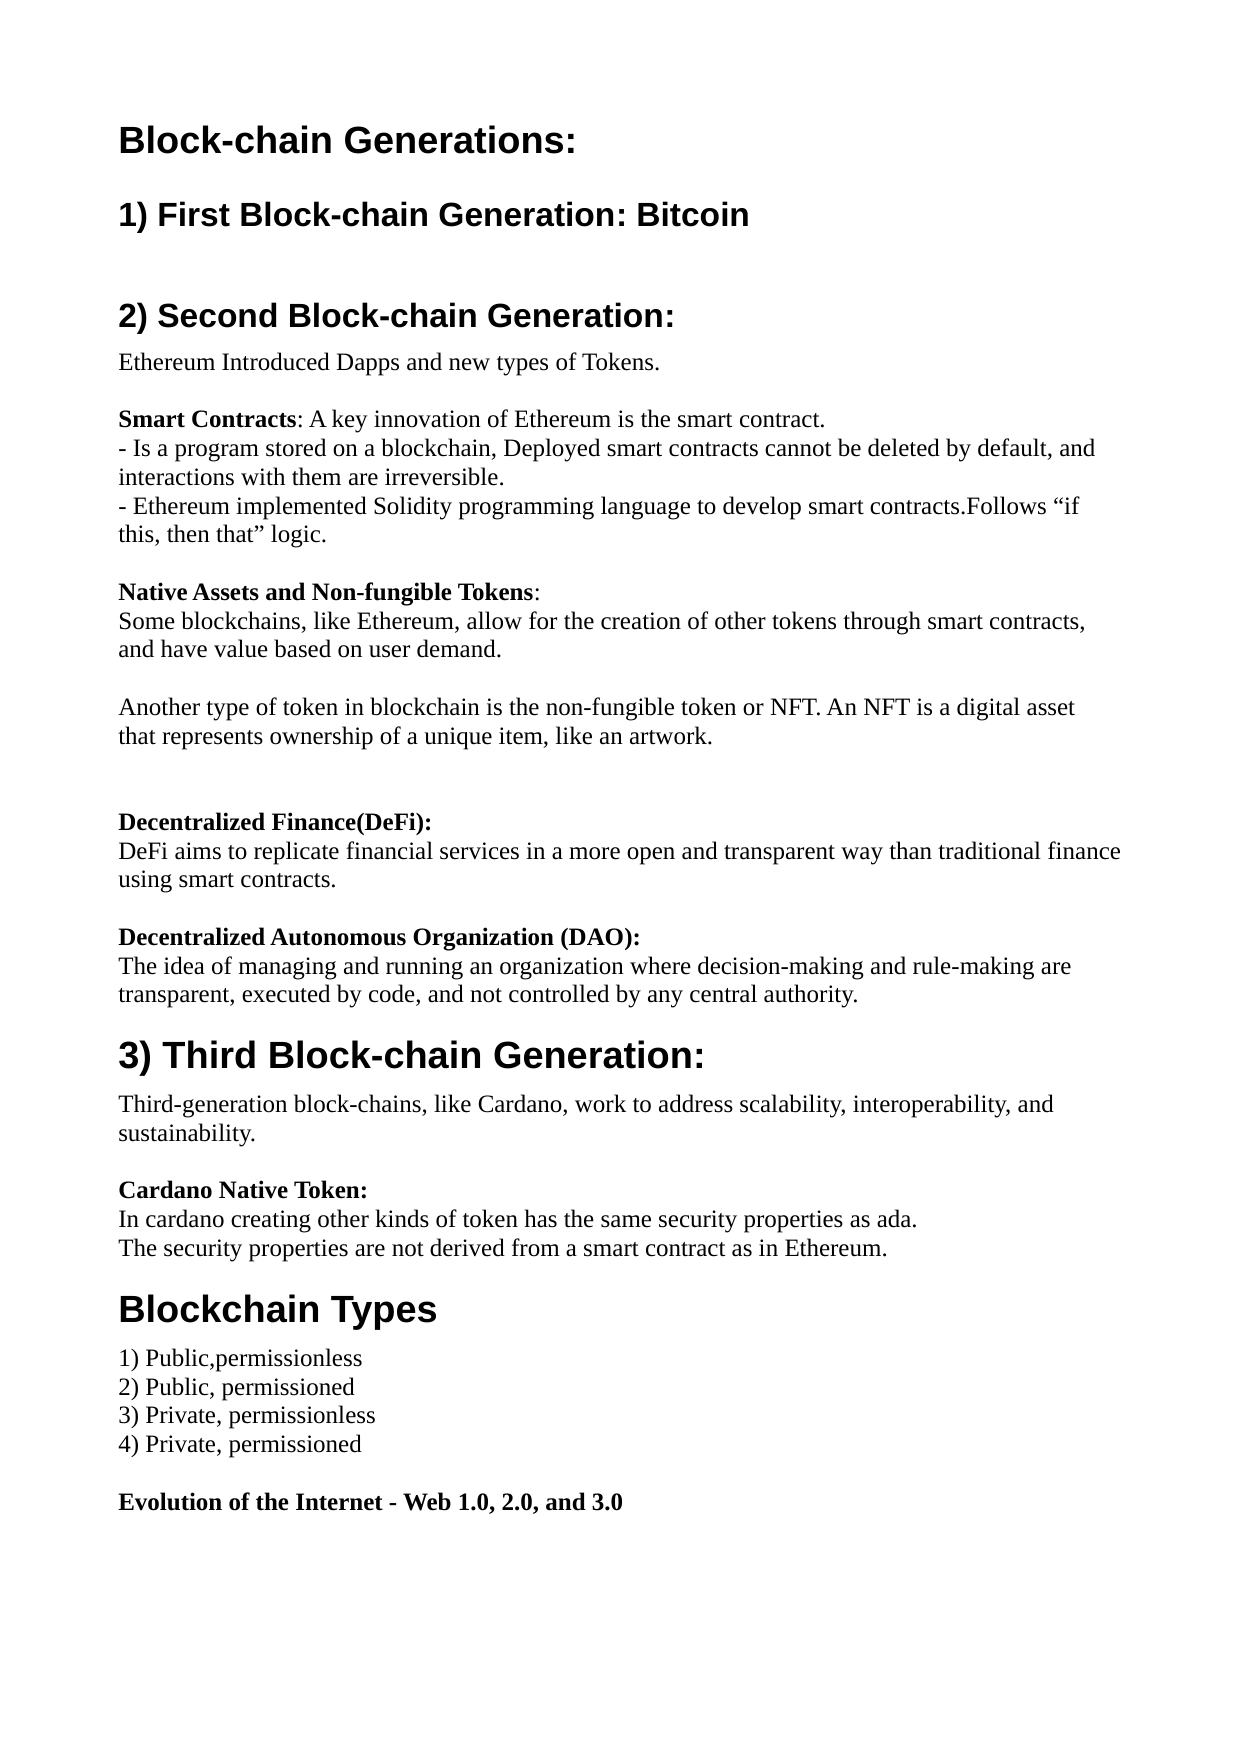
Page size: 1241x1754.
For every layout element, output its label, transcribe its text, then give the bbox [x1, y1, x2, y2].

text Evolution of the Internet - Web 1.0, 2.0, and 3.0 [118, 1487, 1122, 1516]
text 3) Private, permissionless [118, 1401, 1122, 1429]
subtitle 2) Second Block-chain Generation: [118, 296, 1122, 334]
subtitle 3) Third Block-chain Generation: [118, 1033, 1122, 1077]
subtitle Block-chain Generations: [118, 118, 1122, 162]
text Native Assets and Non-fungible Tokens: [118, 577, 1122, 606]
text transparent, executed by code, and not controlled by any central authority. [118, 979, 1122, 1008]
text 2) Public, permissioned [118, 1372, 1122, 1401]
text Decentralized Autonomous Organization (DAO): [118, 922, 1122, 951]
text DeFi aims to replicate financial services in a more open and transparent way than traditional finance using smart contracts. [118, 836, 1122, 893]
text Third-generation block-chains, like Cardano, work to address scalability, interoperability, and [118, 1089, 1122, 1118]
text Decentralized Finance(DeFi): [118, 807, 1122, 836]
text The idea of managing and running an organization where decision-making and rule-making are [118, 951, 1122, 979]
text In cardano creating other kinds of token has the same security properties as ada. [118, 1204, 1122, 1233]
text The security properties are not derived from a smart contract as in Ethereum. [118, 1233, 1122, 1262]
text sustainability. [118, 1118, 1122, 1147]
subtitle Blockchain Types [118, 1287, 1122, 1331]
text Cardano Native Token: [118, 1176, 1122, 1204]
text Smart Contracts: A key innovation of Ethereum is the smart contract. [118, 404, 1122, 433]
text - Ethereum implemented Solidity programming language to develop smart contracts.Follows “if this, then that” logic. [118, 491, 1122, 548]
text that represents ownership of a unique item, like an artwork. [118, 721, 1122, 749]
text 4) Private, permissioned [118, 1429, 1122, 1458]
text 1) Public,permissionless [118, 1343, 1122, 1372]
text Another type of token in blockchain is the non-fungible token or NFT. An NFT is a digital asset [118, 692, 1122, 721]
subtitle 1) First Block-chain Generation: Bitcoin [118, 195, 1122, 234]
text Some blockchains, like Ethereum, allow for the creation of other tokens through smart contracts, and have value based on user demand. [118, 606, 1122, 663]
text Ethereum Introduced Dapps and new types of Tokens. [118, 347, 1122, 376]
text - Is a program stored on a blockchain, Deployed smart contracts cannot be deleted by default, and interactions with them are irreversible. [118, 433, 1122, 491]
